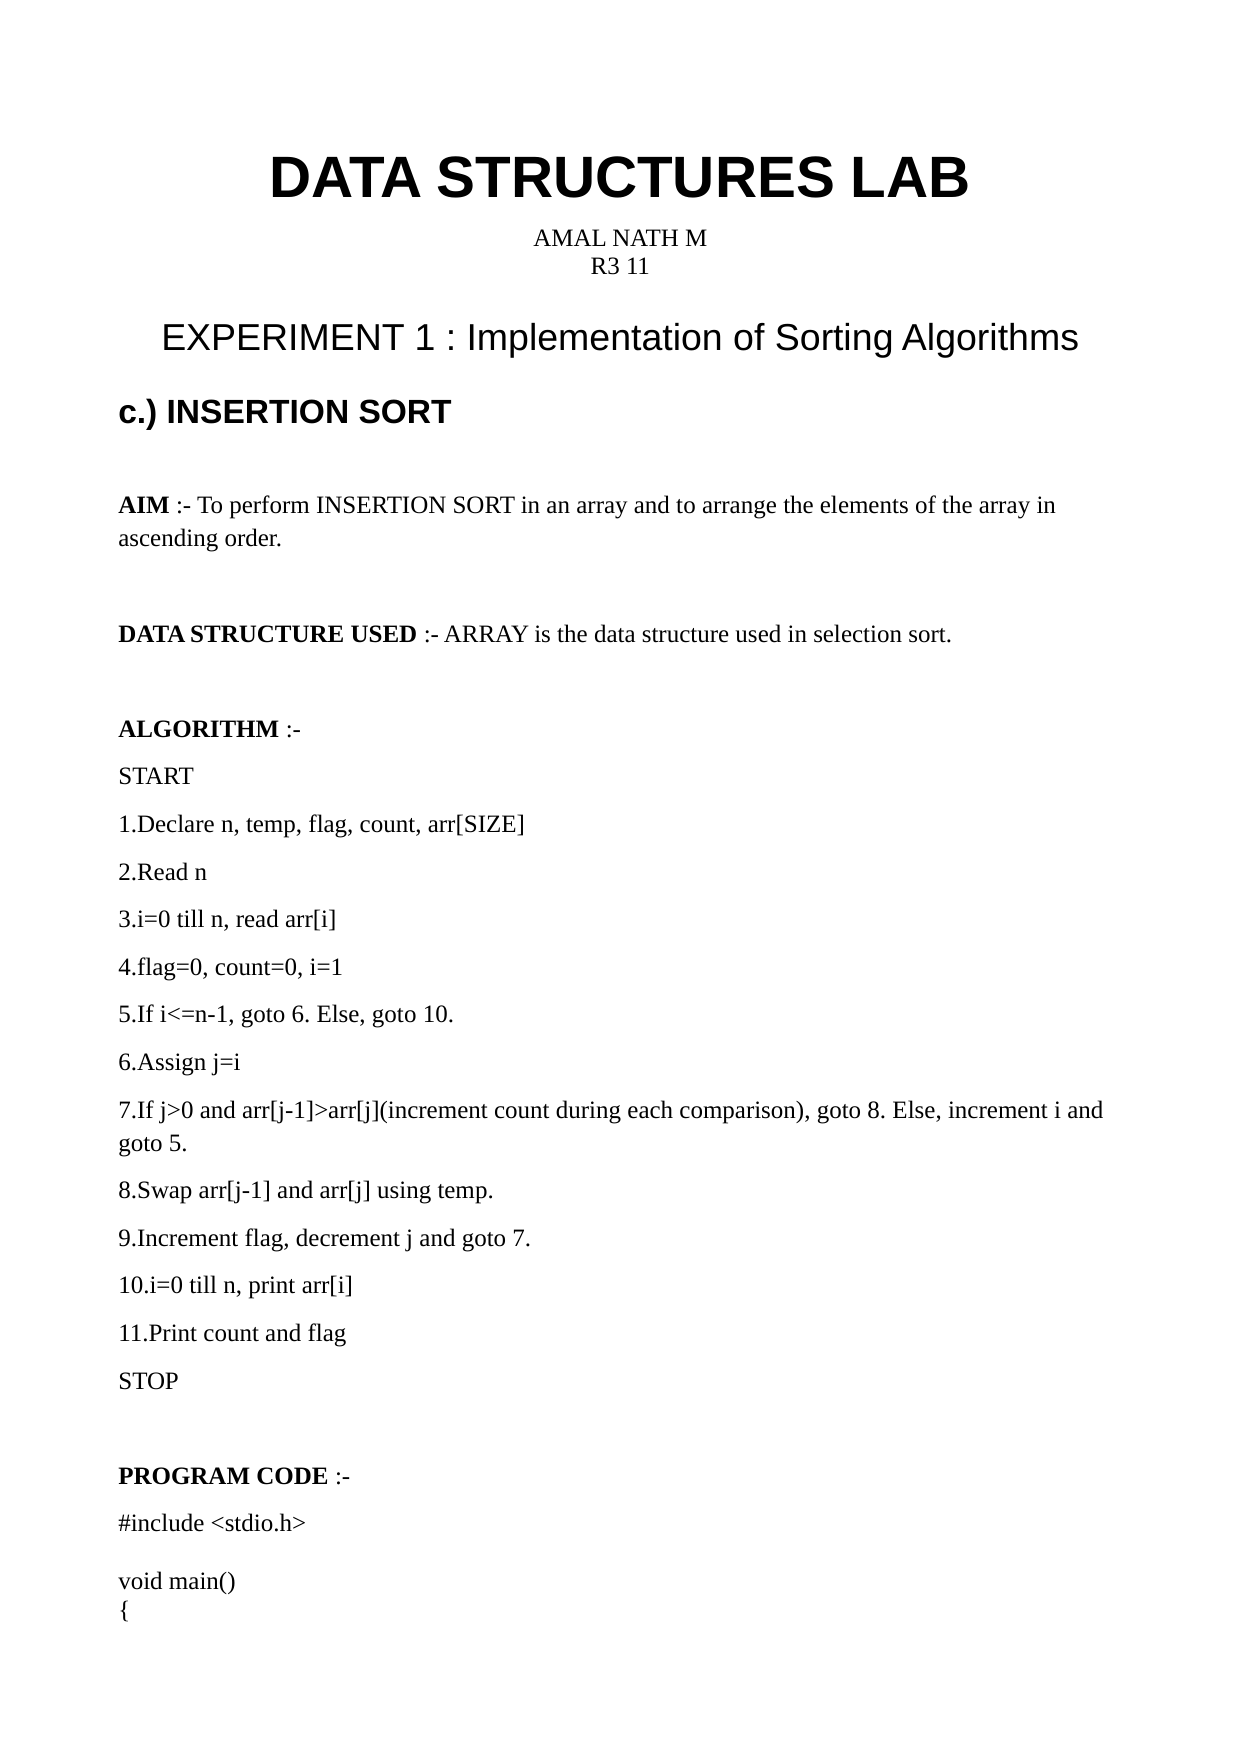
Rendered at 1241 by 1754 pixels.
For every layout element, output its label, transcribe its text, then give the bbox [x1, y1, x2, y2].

text 4.flag=0, count=0, i=1 [118, 952, 1122, 981]
text 3.i=0 till n, read arr[i] [118, 904, 1122, 933]
text 1.Declare n, temp, flag, count, arr[SIZE] [118, 809, 1122, 838]
text 7.If j>0 and arr[j-1]>arr[j](increment count during each comparison), goto 8. Else, increment i and goto 5. [118, 1095, 1122, 1156]
text void main() [118, 1566, 1122, 1595]
text AMAL NATH M [118, 223, 1122, 251]
text #include <stdio.h> [118, 1508, 1122, 1537]
subtitle EXPERIMENT 1 : Implementation of Sorting Algorithms [118, 315, 1122, 358]
text 6.Assign j=i [118, 1047, 1122, 1076]
text 5.If i<=n-1, goto 6. Else, goto 10. [118, 999, 1122, 1028]
text R3 11 [118, 251, 1122, 280]
text PROGRAM CODE :- [118, 1461, 1122, 1490]
text 10.i=0 till n, print arr[i] [118, 1271, 1122, 1299]
subtitle c.) INSERTION SORT [118, 392, 1122, 430]
text STOP [118, 1366, 1122, 1394]
text START [118, 761, 1122, 790]
text 9.Increment flag, decrement j and goto 7. [118, 1223, 1122, 1252]
title DATA STRUCTURES LAB [118, 143, 1122, 210]
text { [118, 1595, 1122, 1623]
text 11.Print count and flag [118, 1318, 1122, 1347]
text ALGORITHM :- [118, 714, 1122, 743]
text AIM :- To perform INSERTION SORT in an array and to arrange the elements of the array in ascending order. [118, 490, 1122, 552]
text DATA STRUCTURE USED :- ARRAY is the data structure used in selection sort. [118, 619, 1122, 647]
text 8.Swap arr[j-1] and arr[j] using temp. [118, 1175, 1122, 1204]
text 2.Read n [118, 857, 1122, 885]
